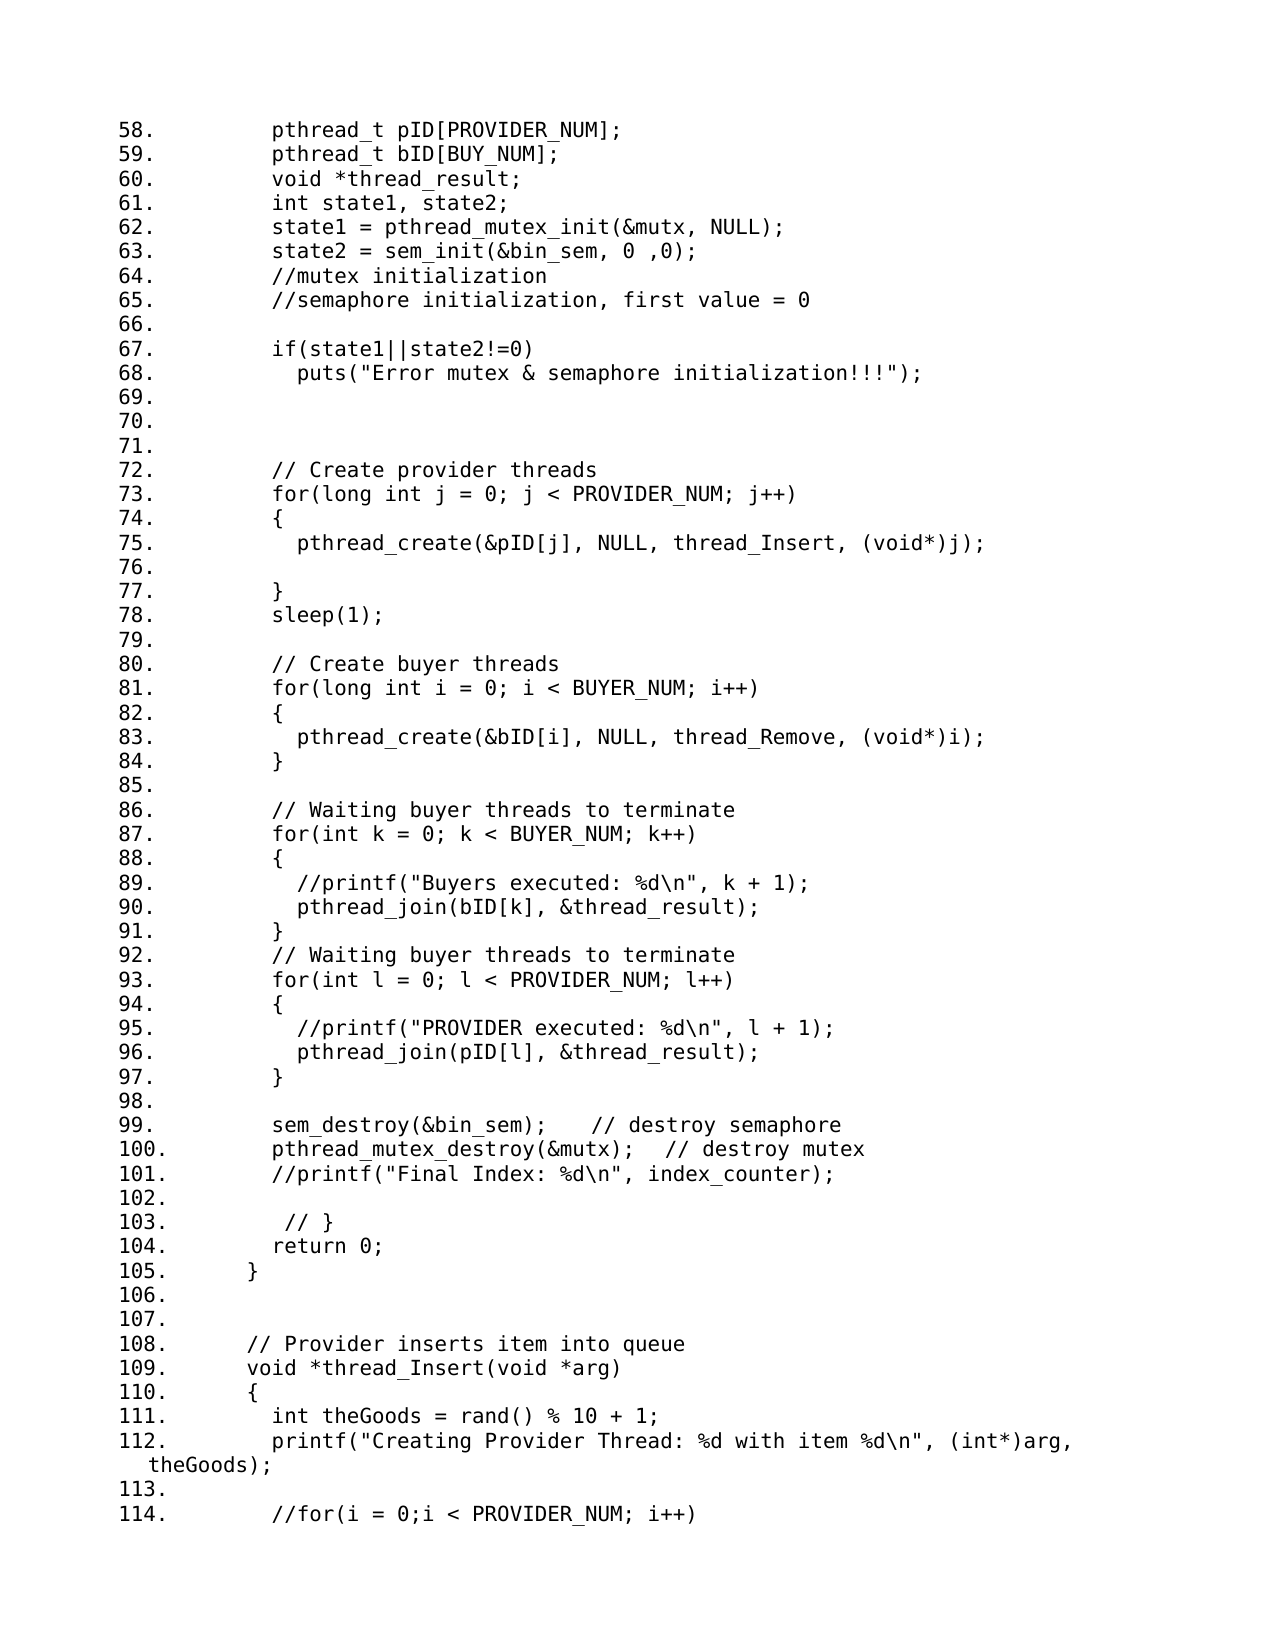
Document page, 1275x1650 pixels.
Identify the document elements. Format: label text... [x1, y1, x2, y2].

list pthread_create(&bID[i], NULL, thread_Remove, (void*)i); [118, 725, 1157, 749]
list // Waiting buyer threads to terminate [118, 943, 1157, 968]
list int theGoods = rand() % 10 + 1; [118, 1404, 1157, 1429]
list void *thread_result; [118, 167, 1157, 191]
list for(int l = 0; l < PROVIDER_NUM; l++) [118, 968, 1157, 992]
list pthread_join(bID[k], &thread_result); [118, 895, 1157, 919]
list pthread_mutex_destroy(&mutx); // destroy mutex [118, 1137, 1157, 1162]
list pthread_create(&pID[j], NULL, thread_Insert, (void*)j); [118, 531, 1157, 555]
list // Create provider threads [118, 458, 1157, 482]
list //printf("Final Index: %d\n", index_counter); [118, 1162, 1157, 1186]
list state1 = pthread_mutex_init(&mutx, NULL); [118, 215, 1157, 239]
list } [118, 919, 1157, 943]
list // Create buyer threads [118, 652, 1157, 676]
list printf("Creating Provider Thread: %d with item %d\n", (int*)arg, theGoods); [118, 1429, 1157, 1477]
list for(long int i = 0; i < BUYER_NUM; i++) [118, 676, 1157, 701]
list { [118, 1380, 1157, 1404]
list //printf("PROVIDER executed: %d\n", l + 1); [118, 1016, 1157, 1040]
list // } [118, 1210, 1157, 1234]
list void *thread_Insert(void *arg) [118, 1356, 1157, 1380]
list pthread_join(pID[l], &thread_result); [118, 1040, 1157, 1065]
list { [118, 846, 1157, 871]
list // Provider inserts item into queue [118, 1332, 1157, 1356]
list if(state1||state2!=0) [118, 337, 1157, 361]
list { [118, 701, 1157, 725]
list // Waiting buyer threads to terminate [118, 798, 1157, 822]
list pthread_t bID[BUY_NUM]; [118, 142, 1157, 167]
list for(long int j = 0; j < PROVIDER_NUM; j++) [118, 482, 1157, 506]
list for(int k = 0; k < BUYER_NUM; k++) [118, 822, 1157, 846]
list { [118, 506, 1157, 531]
list //mutex initialization [118, 264, 1157, 288]
list return 0; [118, 1234, 1157, 1259]
list pthread_t pID[PROVIDER_NUM]; [118, 118, 1157, 142]
list } [118, 1259, 1157, 1283]
list } [118, 1065, 1157, 1089]
list //semaphore initialization, first value = 0 [118, 288, 1157, 312]
list } [118, 749, 1157, 773]
list //for(i = 0;i < PROVIDER_NUM; i++) [118, 1502, 1157, 1526]
list puts("Error mutex & semaphore initialization!!!"); [118, 361, 1157, 385]
list } [118, 579, 1157, 603]
list int state1, state2; [118, 191, 1157, 215]
list { [118, 992, 1157, 1016]
list state2 = sem_init(&bin_sem, 0 ,0); [118, 239, 1157, 264]
list //printf("Buyers executed: %d\n", k + 1); [118, 871, 1157, 895]
list sem_destroy(&bin_sem); // destroy semaphore [118, 1113, 1157, 1137]
list sleep(1); [118, 603, 1157, 628]
